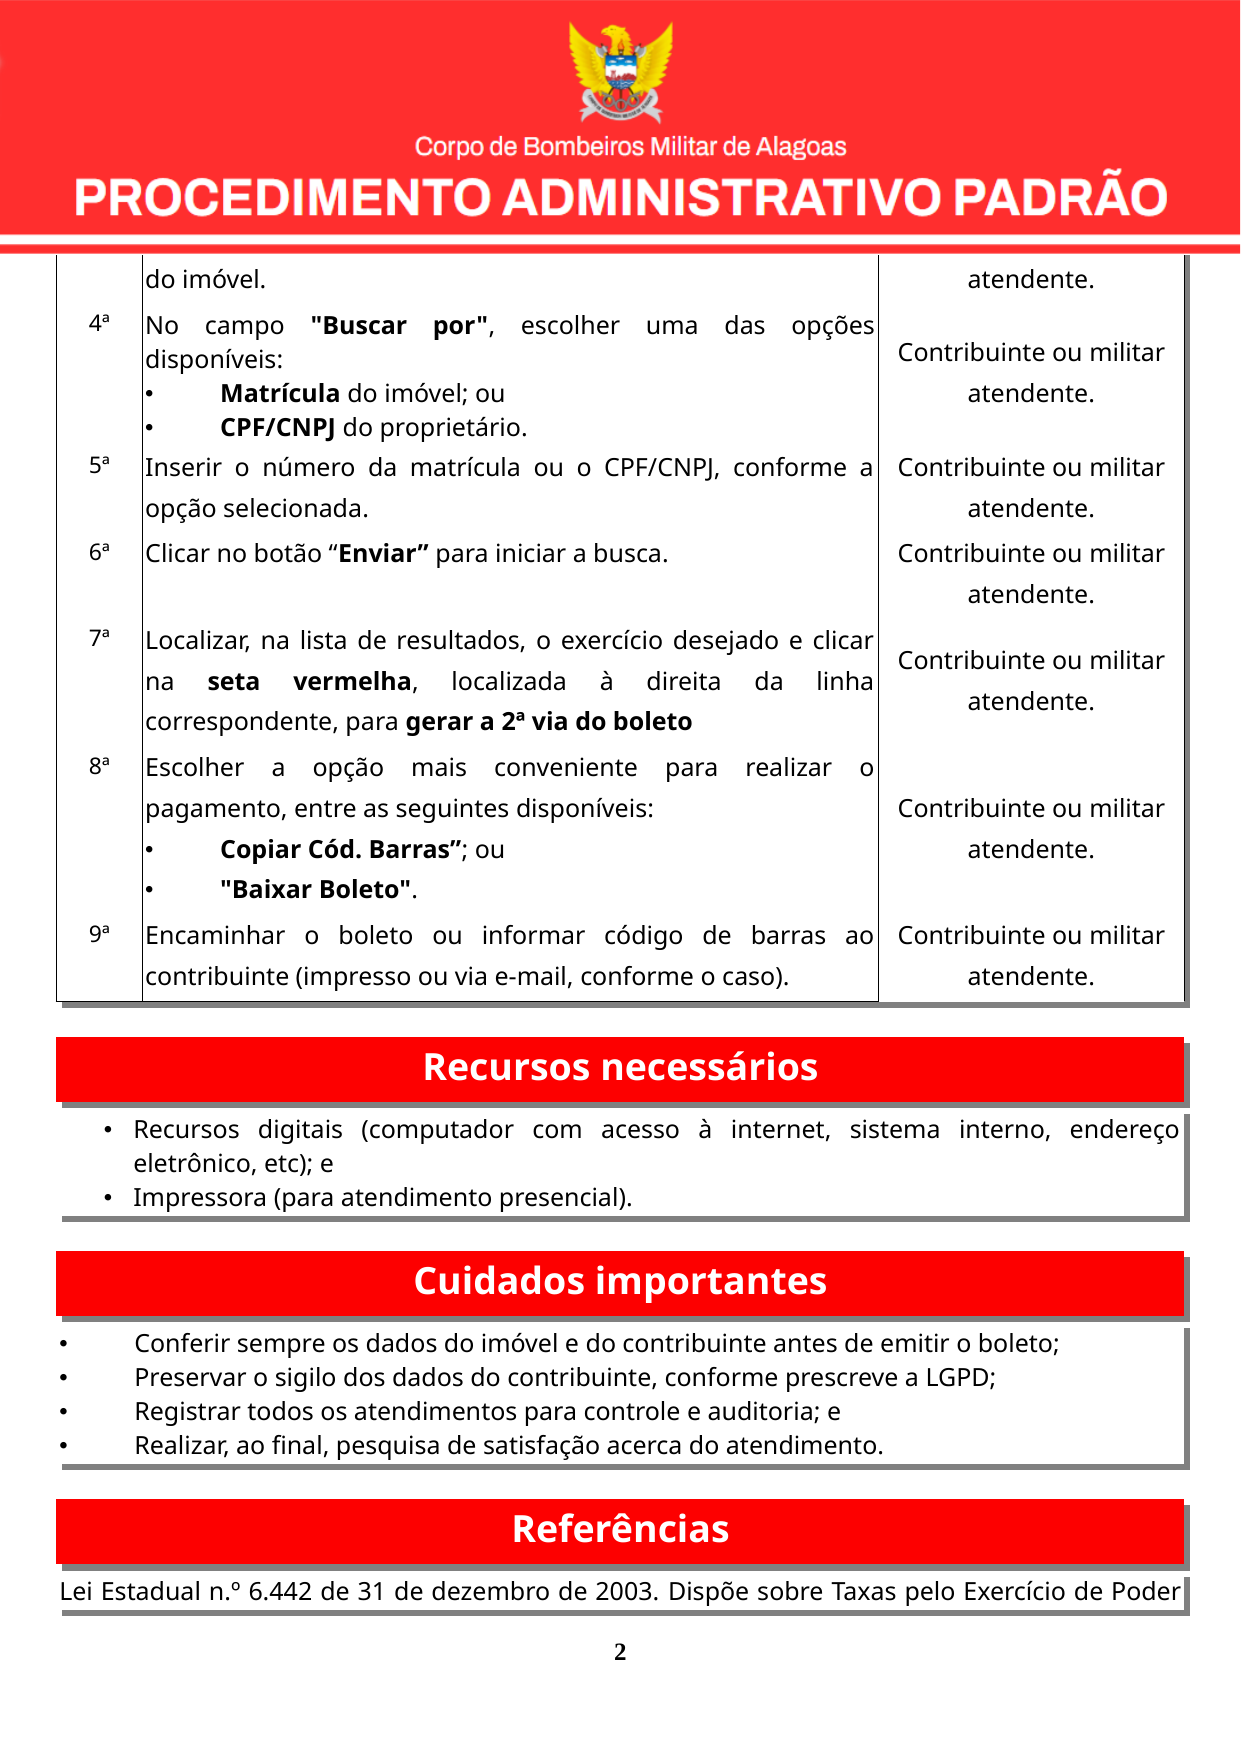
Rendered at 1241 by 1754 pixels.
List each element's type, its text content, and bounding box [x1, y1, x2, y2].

table_cell 5ª [57, 446, 142, 533]
table_cell Contribuinte ou militar atendente. [879, 446, 1184, 533]
table_cell Contribuinte ou militar atendente. [879, 915, 1184, 1001]
table_cell Localizar, na lista de resultados, o exercício desejado e clicar na seta vermelha, localizada à direita da linha correspondente, para gerar a 2ª via do boleto [143, 619, 878, 747]
table_cell 8ª [57, 747, 142, 915]
table_cell Contribuinte ou militar atendente. [879, 304, 1184, 446]
table_cell 7ª [57, 619, 142, 747]
table_cell No campo "Buscar por", escolher uma das opções disponíveis: Matrícula do imóvel; ou CPF/CNPJ do proprietário. [143, 304, 878, 446]
table_header Cuidados importantes [56, 1251, 1184, 1316]
table_cell Encaminhar o boleto ou informar código de barras ao contribuinte (impresso ou via e-mail, conforme o caso). [143, 915, 878, 1001]
table_header Referências [56, 1499, 1184, 1564]
table_header Recursos digitais (computador com acesso à internet, sistema interno, endereço eletrônico, etc); e Impressora (para atendimento presencial). [56, 1108, 1184, 1216]
table_cell Contribuinte ou militar atendente. [879, 619, 1184, 747]
table_cell atendente. [879, 255, 1184, 304]
table_cell do imóvel. [143, 255, 878, 304]
table_cell 9ª [57, 915, 142, 1001]
table_header Conferir sempre os dados do imóvel e do contribuinte antes de emitir o boleto; Preservar o sigilo dos dados do contribuinte, conforme prescreve a LGPD; Registrar todos os atendimentos para controle e auditoria; e Realizar, ao final, pesquisa de satisfação acerca do atendimento. [56, 1323, 1184, 1464]
table_cell 4ª [57, 304, 142, 446]
table_cell Inserir o número da matrícula ou o CPF/CNPJ, conforme a opção selecionada. [143, 446, 878, 533]
table_header Lei Estadual n.º 6.442 de 31 de dezembro de 2003. Dispõe sobre Taxas pelo Exercício de Poder [56, 1571, 1184, 1610]
table_header Recursos necessários [56, 1037, 1184, 1102]
table_cell Contribuinte ou militar atendente. [879, 747, 1184, 915]
picture [0, 0, 1241, 255]
table_cell Contribuinte ou militar atendente. [879, 533, 1184, 619]
table_cell Clicar no botão “Enviar” para iniciar a busca. [143, 533, 878, 619]
table_cell 6ª [57, 533, 142, 619]
table_cell Escolher a opção mais conveniente para realizar o pagamento, entre as seguintes disponíveis: Copiar Cód. Barras”; ou "Baixar Boleto". [143, 747, 878, 915]
table_cell [57, 255, 142, 304]
